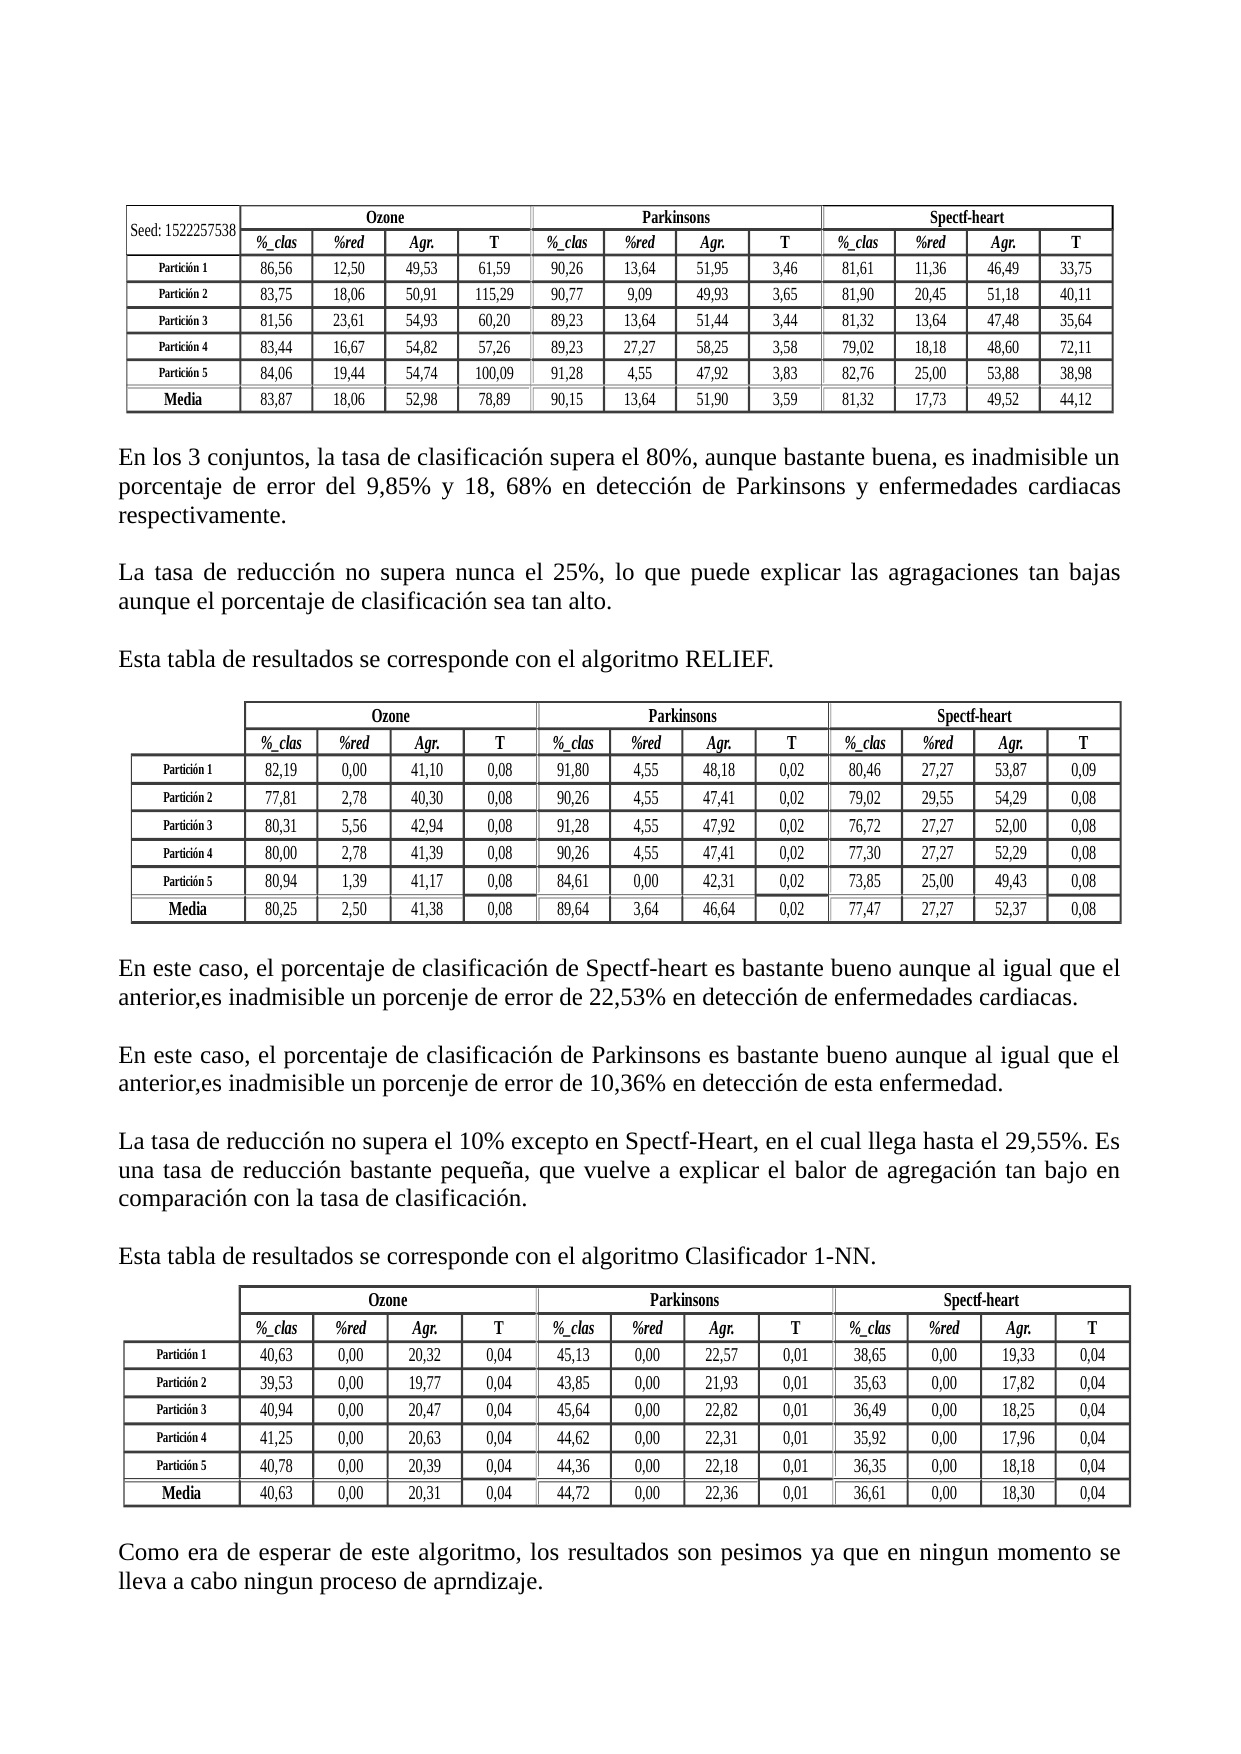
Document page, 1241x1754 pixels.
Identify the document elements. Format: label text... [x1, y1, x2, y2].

text La tasa de reducción no supera nunca el 25%, lo que puede explicar las agragaciones tan bajas aunque el porcentaje de clasificación sea tan alto. [118, 557, 1122, 615]
text Como era de esperar de este algoritmo, los resultados son pesimos ya que en ningun momento se lleva a cabo ningun proceso de aprndizaje. [118, 1537, 1122, 1594]
text La tasa de reducción no supera el 10% excepto en Spectf-Heart, en el cual llega hasta el 29,55%. Es una tasa de reducción bastante pequeña, que vuelve a explicar el balor de agregación tan bajo en comparación con la tasa de clasificación. [118, 1126, 1122, 1212]
text En este caso, el porcentaje de clasificación de Parkinsons es bastante bueno aunque al igual que el anterior,es inadmisible un porcenje de error de 10,36% en detección de esta enfermedad. [118, 1040, 1122, 1097]
text Esta tabla de resultados se corresponde con el algoritmo RELIEF. [118, 644, 1122, 672]
text En los 3 conjuntos, la tasa de clasificación supera el 80%, aunque bastante buena, es inadmisible un porcentaje de error del 9,85% y 18, 68% en detección de Parkinsons y enfermedades cardiacas respectivamente. [118, 442, 1122, 529]
text Esta tabla de resultados se corresponde con el algoritmo Clasificador 1-NN. [118, 1241, 1122, 1270]
text En este caso, el porcentaje de clasificación de Spectf-heart es bastante bueno aunque al igual que el anterior,es inadmisible un porcenje de error de 22,53% en detección de enfermedades cardiacas. [118, 953, 1122, 1011]
